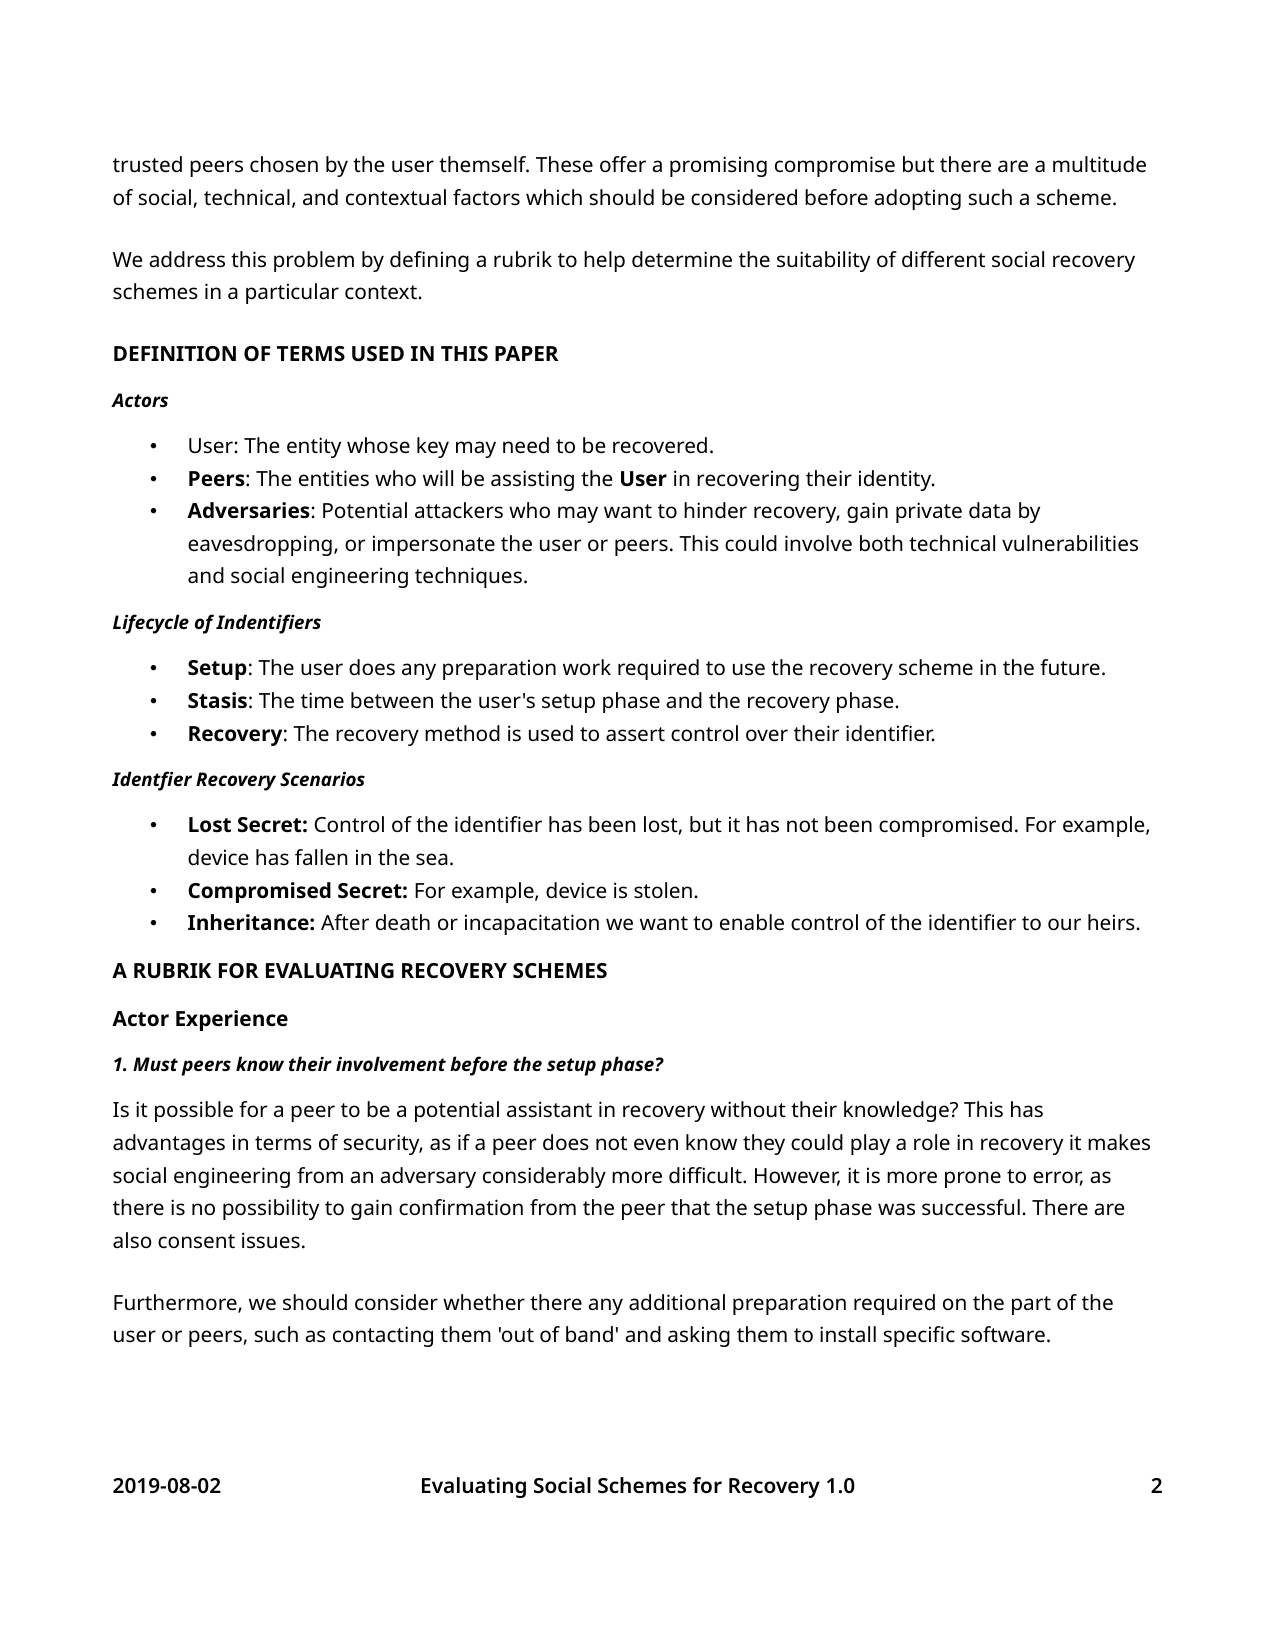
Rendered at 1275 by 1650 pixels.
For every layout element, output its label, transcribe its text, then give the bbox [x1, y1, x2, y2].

list Recovery: The recovery method is used to assert control over their identifier. [150, 719, 1162, 747]
list Adversaries: Potential attackers who may want to hinder recovery, gain private data by eavesdropping, or impersonate the user or peers. This could involve both technical vulnerabilities and social engineering techniques. [150, 496, 1162, 590]
subtitle Lifecycle of Indentifiers [112, 609, 1162, 635]
text Furthermore, we should consider whether there any additional preparation required on the part of the user or peers, such as contacting them 'out of band' and asking them to install specific software. [112, 1288, 1162, 1349]
list Peers: The entities who will be assisting the User in recovering their identity. [150, 464, 1162, 492]
subtitle Definition of terms used in this paper [112, 339, 1162, 368]
text We address this problem by defining a rubrik to help determine the suitability of different social recovery schemes in a particular context. [112, 245, 1162, 306]
list Lost Secret: Control of the identifier has been lost, but it has not been compromised. For example, device has fallen in the sea. [150, 811, 1162, 872]
text Is it possible for a peer to be a potential assistant in recovery without their knowledge? This has advantages in terms of security, as if a peer does not even know they could play a role in recovery it makes social engineering from an adversary considerably more difficult. However, it is more prone to error, as there is no possibility to gain confirmation from the peer that the setup phase was successful. There are also consent issues. [112, 1096, 1162, 1254]
subtitle Actor Experience [112, 1004, 1162, 1032]
subtitle Identfier Recovery Scenarios [112, 766, 1162, 792]
list Compromised Secret: For example, device is stolen. [150, 876, 1162, 904]
subtitle A Rubrik for Evaluating Recovery Schemes [112, 956, 1162, 984]
text trusted peers chosen by the user themself. These offer a promising compromise but there are a multitude of social, technical, and contextual factors which should be considered before adopting such a scheme. [112, 150, 1162, 211]
subtitle Actors [112, 387, 1162, 412]
list User: The entity whose key may need to be recovered. [150, 431, 1162, 460]
list Inheritance: After death or incapacitation we want to enable control of the identifier to our heirs. [150, 908, 1162, 937]
subtitle 1. Must peers know their involvement before the setup phase? [112, 1051, 1162, 1077]
list Setup: The user does any preparation work required to use the recovery scheme in the future. [150, 653, 1162, 682]
list Stasis: The time between the user's setup phase and the recovery phase. [150, 686, 1162, 714]
